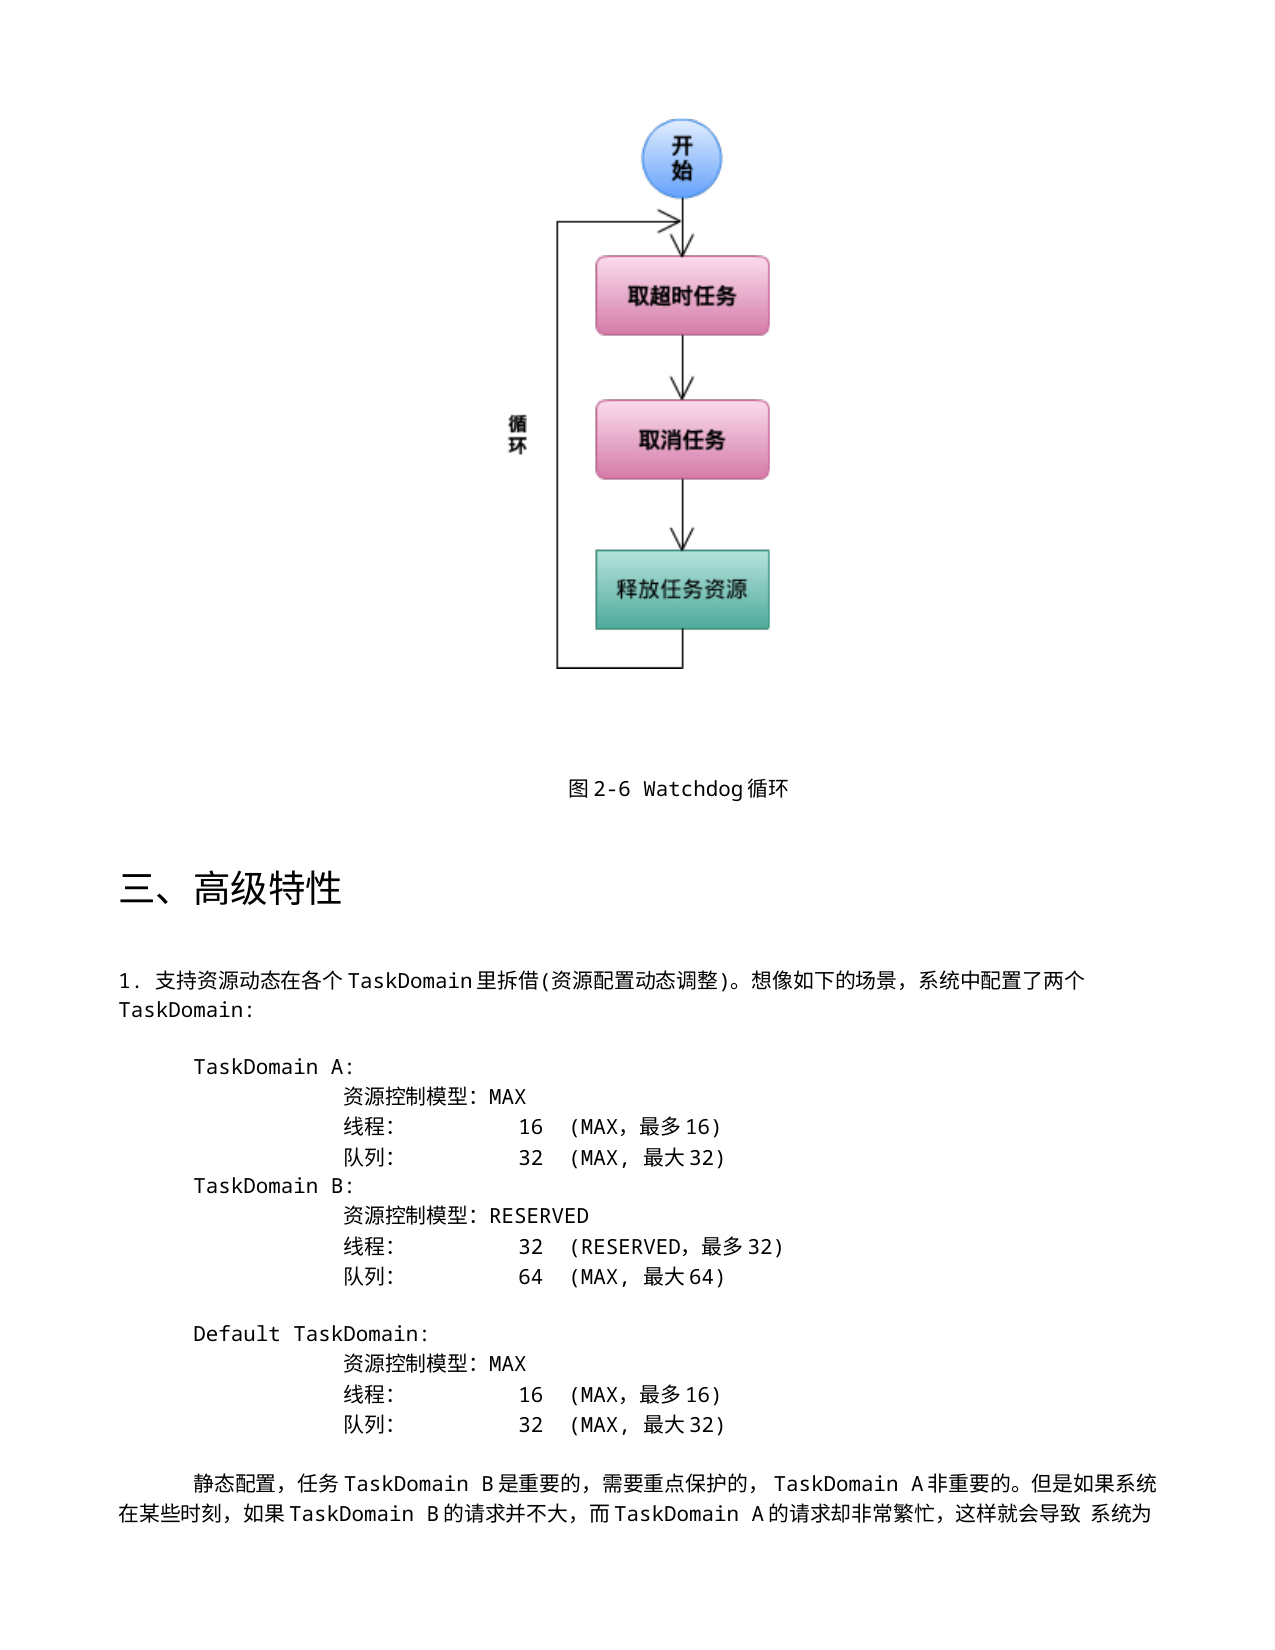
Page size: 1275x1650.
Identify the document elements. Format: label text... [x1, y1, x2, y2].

text Default TaskDomain: [118, 1319, 1157, 1347]
text 队列： 64 (MAX, 最大64) [118, 1260, 1157, 1291]
text 队列： 32 (MAX, 最大32) [118, 1141, 1157, 1171]
text 三、高级特性 [118, 859, 1157, 914]
text 队列： 32 (MAX, 最大32) [118, 1408, 1157, 1438]
text TaskDomain A: [118, 1052, 1157, 1080]
text 线程： 32 (RESERVED，最多32) [118, 1230, 1157, 1260]
text 图2-6 Watchdog循环 [118, 772, 1157, 802]
text 线程： 16 (MAX，最多16) [118, 1378, 1157, 1408]
picture [505, 118, 770, 669]
text 线程： 16 (MAX，最多16) [118, 1111, 1157, 1141]
text 资源控制模型：RESERVED [118, 1200, 1157, 1230]
text 资源控制模型：MAX [118, 1080, 1157, 1111]
text 静态配置，任务 TaskDomain B是重要的，需要重点保护的， TaskDomain A非重要的。但是如果系统在某些时刻，如果TaskDomain B的请求并不大，而TaskDomain A的请求却非常繁忙，这样就会导致 系统为 [118, 1467, 1157, 1527]
text 资源控制模型：MAX [118, 1347, 1157, 1378]
text TaskDomain B: [118, 1171, 1157, 1200]
text 1. 支持资源动态在各个TaskDomain里拆借(资源配置动态调整)。想像如下的场景，系统中配置了两个TaskDomain: [118, 965, 1157, 1023]
